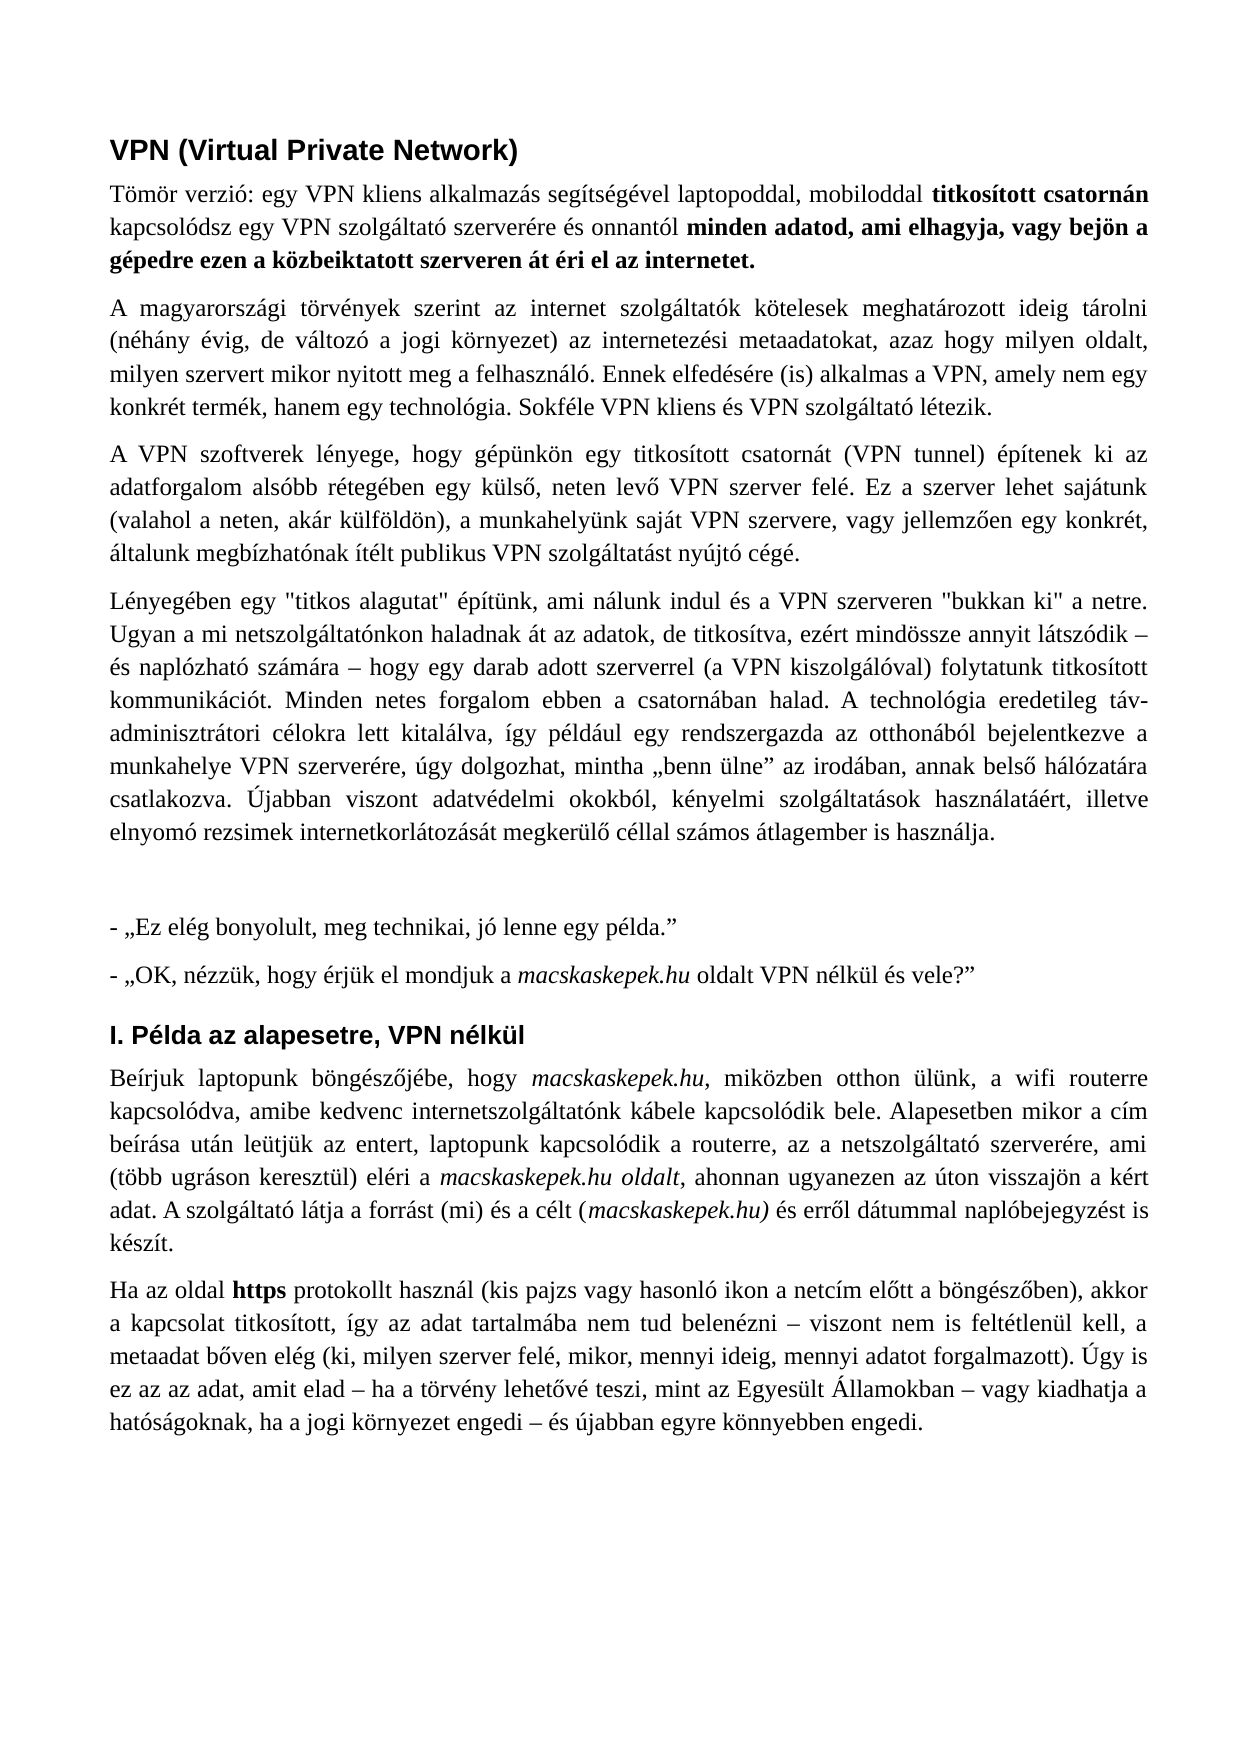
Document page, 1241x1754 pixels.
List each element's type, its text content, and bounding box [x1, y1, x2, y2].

text - „OK, nézzük, hogy érjük el mondjuk a macskaskepek.hu oldalt VPN nélkül és vele?” [109, 960, 1149, 989]
text A VPN szoftverek lényege, hogy gépünkön egy titkosított csatornát (VPN tunnel) építenek ki az adatforgalom alsóbb rétegében egy külső, neten levő VPN szerver felé. Ez a szerver lehet sajátunk (valahol a neten, akár külföldön), a munkahelyünk saját VPN szervere, vagy jellemzően egy konkrét, általunk megbízhatónak ítélt publikus VPN szolgáltatást nyújtó cégé. [109, 439, 1149, 567]
text - „Ez elég bonyolult, meg technikai, jó lenne egy példa.” [109, 912, 1149, 941]
text A magyarországi törvények szerint az internet szolgáltatók kötelesek meghatározott ideig tárolni (néhány évig, de változó a jogi környezet) az internetezési metaadatokat, azaz hogy milyen oldalt, milyen szervert mikor nyitott meg a felhasználó. Ennek elfedésére (is) alkalmas a VPN, amely nem egy konkrét termék, hanem egy technológia. Sokféle VPN kliens és VPN szolgáltató létezik. [109, 293, 1149, 420]
text Lényegében egy "titkos alagutat" építünk, ami nálunk indul és a VPN szerveren "bukkan ki" a netre. Ugyan a mi netszolgáltatónkon haladnak át az adatok, de titkosítva, ezért mindössze annyit látszódik – és naplózható számára – hogy egy darab adott szerverrel (a VPN kiszolgálóval) folytatunk titkosított kommunikációt. Minden netes forgalom ebben a csatornában halad. A technológia eredetileg táv-adminisztrátori célokra lett kitalálva, így például egy rendszergazda az otthonából bejelentkezve a munkahelye VPN szerverére, úgy dolgozhat, mintha „benn ülne” az irodában, annak belső hálózatára csatlakozva. Újabban viszont adatvédelmi okokból, kényelmi szolgáltatások használatáért, illetve elnyomó rezsimek internetkorlátozását megkerülő céllal számos átlagember is használja. [109, 586, 1149, 846]
subtitle I. Példa az alapesetre, VPN nélkül [109, 1020, 1149, 1050]
subtitle VPN (Virtual Private Network) [109, 133, 1149, 166]
text Ha az oldal https protokollt használ (kis pajzs vagy hasonló ikon a netcím előtt a böngészőben), akkor a kapcsolat titkosított, így az adat tartalmába nem tud belenézni – viszont nem is feltétlenül kell, a metaadat bőven elég (ki, milyen szerver felé, mikor, mennyi ideig, mennyi adatot forgalmazott). Úgy is ez az az adat, amit elad – ha a törvény lehetővé teszi, mint az Egyesült Államokban – vagy kiadhatja a hatóságoknak, ha a jogi környezet engedi – és újabban egyre könnyebben engedi. [109, 1275, 1149, 1436]
text Beírjuk laptopunk böngészőjébe, hogy macskaskepek.hu, miközben otthon ülünk, a wifi routerre kapcsolódva, amibe kedvenc internetszolgáltatónk kábele kapcsolódik bele. Alapesetben mikor a cím beírása után leütjük az entert, laptopunk kapcsolódik a routerre, az a netszolgáltató szerverére, ami (több ugráson keresztül) eléri a macskaskepek.hu oldalt, ahonnan ugyanezen az úton visszajön a kért adat. A szolgáltató látja a forrást (mi) és a célt (macskaskepek.hu) és erről dátummal naplóbejegyzést is készít. [109, 1063, 1149, 1257]
text Tömör verzió: egy VPN kliens alkalmazás segítségével laptopoddal, mobiloddal titkosított csatornán kapcsolódsz egy VPN szolgáltató szerverére és onnantól minden adatod, ami elhagyja, vagy bejön a gépedre ezen a közbeiktatott szerveren át éri el az internetet. [109, 179, 1149, 274]
